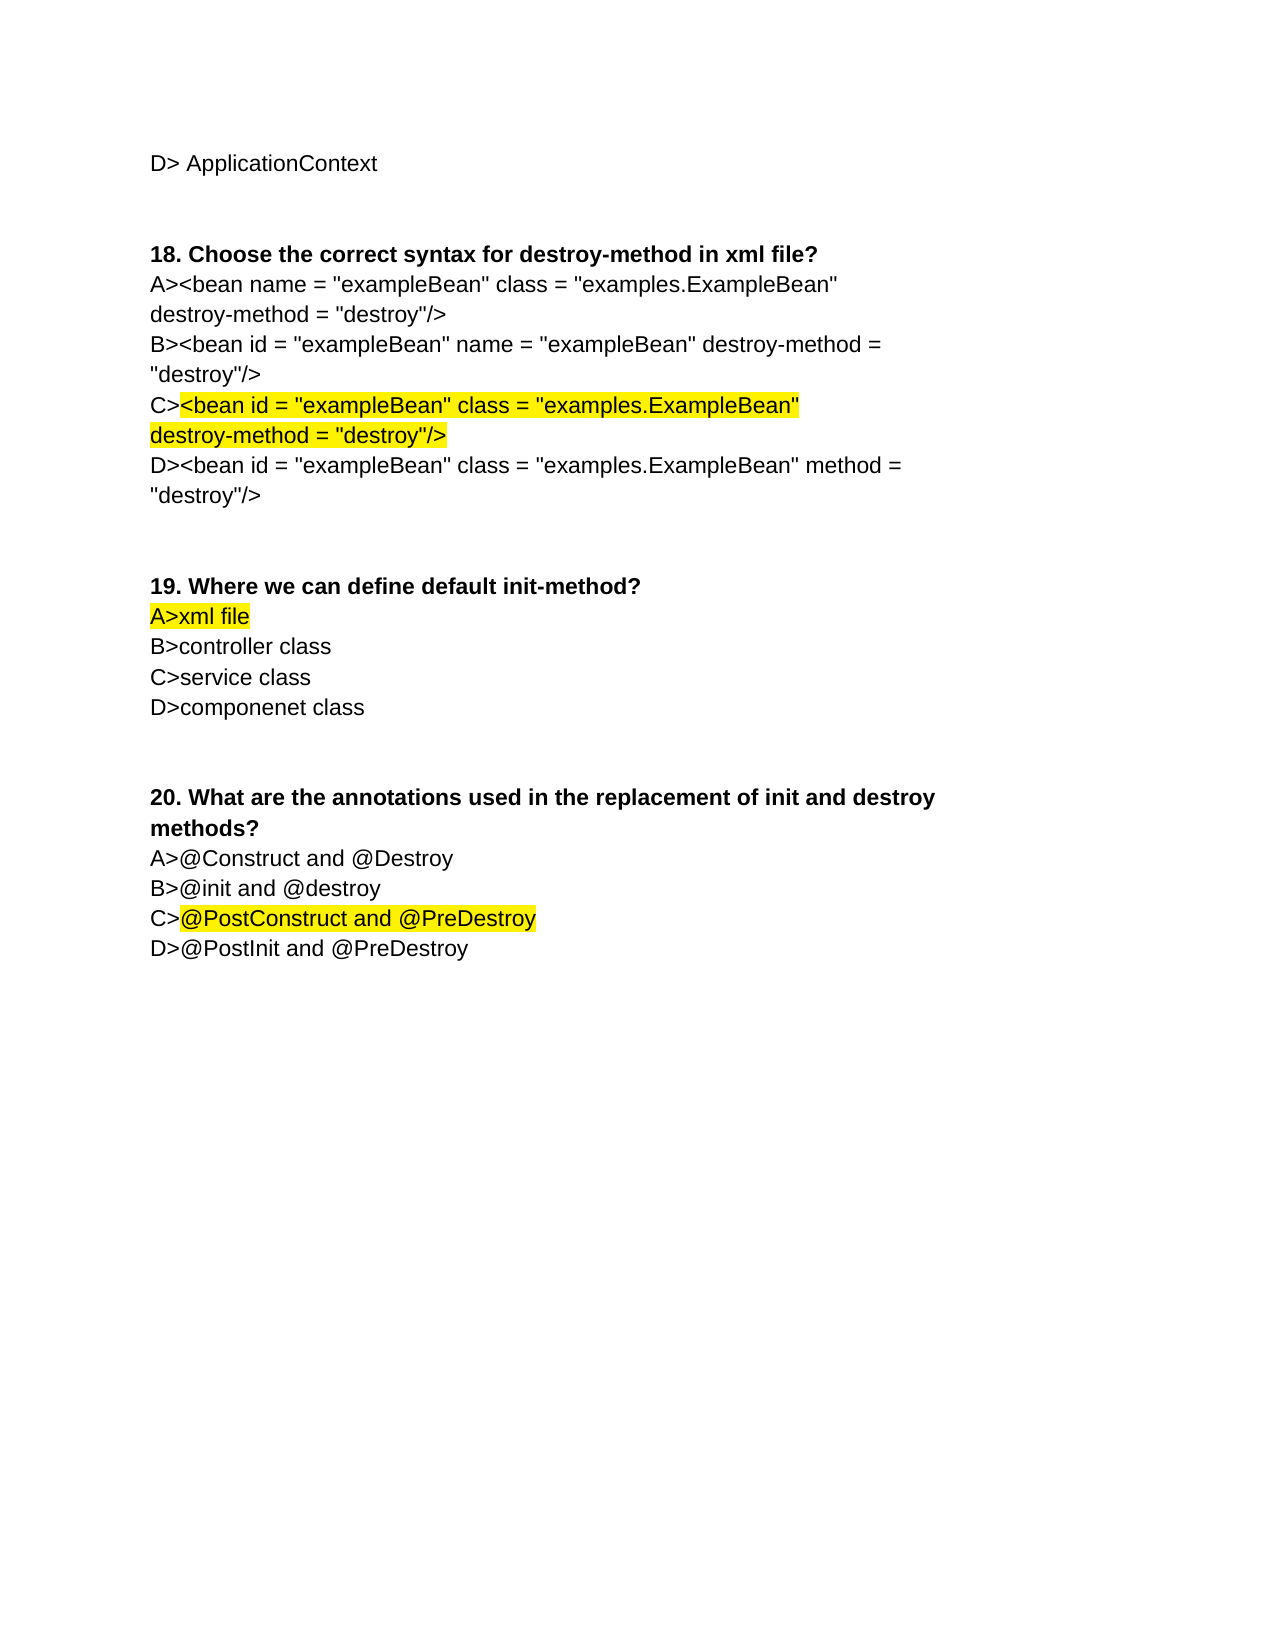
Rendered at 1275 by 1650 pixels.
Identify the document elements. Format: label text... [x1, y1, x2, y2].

text D>@PostInit and @PreDestroy [150, 935, 1125, 962]
text methods? [150, 814, 1125, 841]
text 19. Where we can define default init-method? [150, 573, 1125, 599]
text D>componenet class [150, 694, 1125, 720]
text "destroy"/> [150, 361, 1125, 388]
text D> ApplicationContext [150, 150, 1125, 176]
text A><bean name = "exampleBean" class = "examples.ExampleBean" [150, 271, 1125, 297]
text destroy-method = "destroy"/> [150, 301, 1125, 327]
text A>@Construct and @Destroy [150, 845, 1125, 871]
text destroy-method = "destroy"/> [150, 422, 1125, 448]
text B>@init and @destroy [150, 875, 1125, 901]
text C>service class [150, 663, 1125, 690]
text B><bean id = "exampleBean" name = "exampleBean" destroy-method = [150, 331, 1125, 358]
text B>controller class [150, 633, 1125, 660]
text A>xml file [150, 603, 1125, 629]
text D><bean id = "exampleBean" class = "examples.ExampleBean" method = [150, 452, 1125, 478]
text "destroy"/> [150, 482, 1125, 509]
text 20. What are the annotations used in the replacement of init and destroy [150, 784, 1125, 811]
text C>@PostConstruct and @PreDestroy [150, 905, 1125, 932]
text 18. Choose the correct syntax for destroy-method in xml file? [150, 241, 1125, 267]
text C><bean id = "exampleBean" class = "examples.ExampleBean" [150, 392, 1125, 418]
